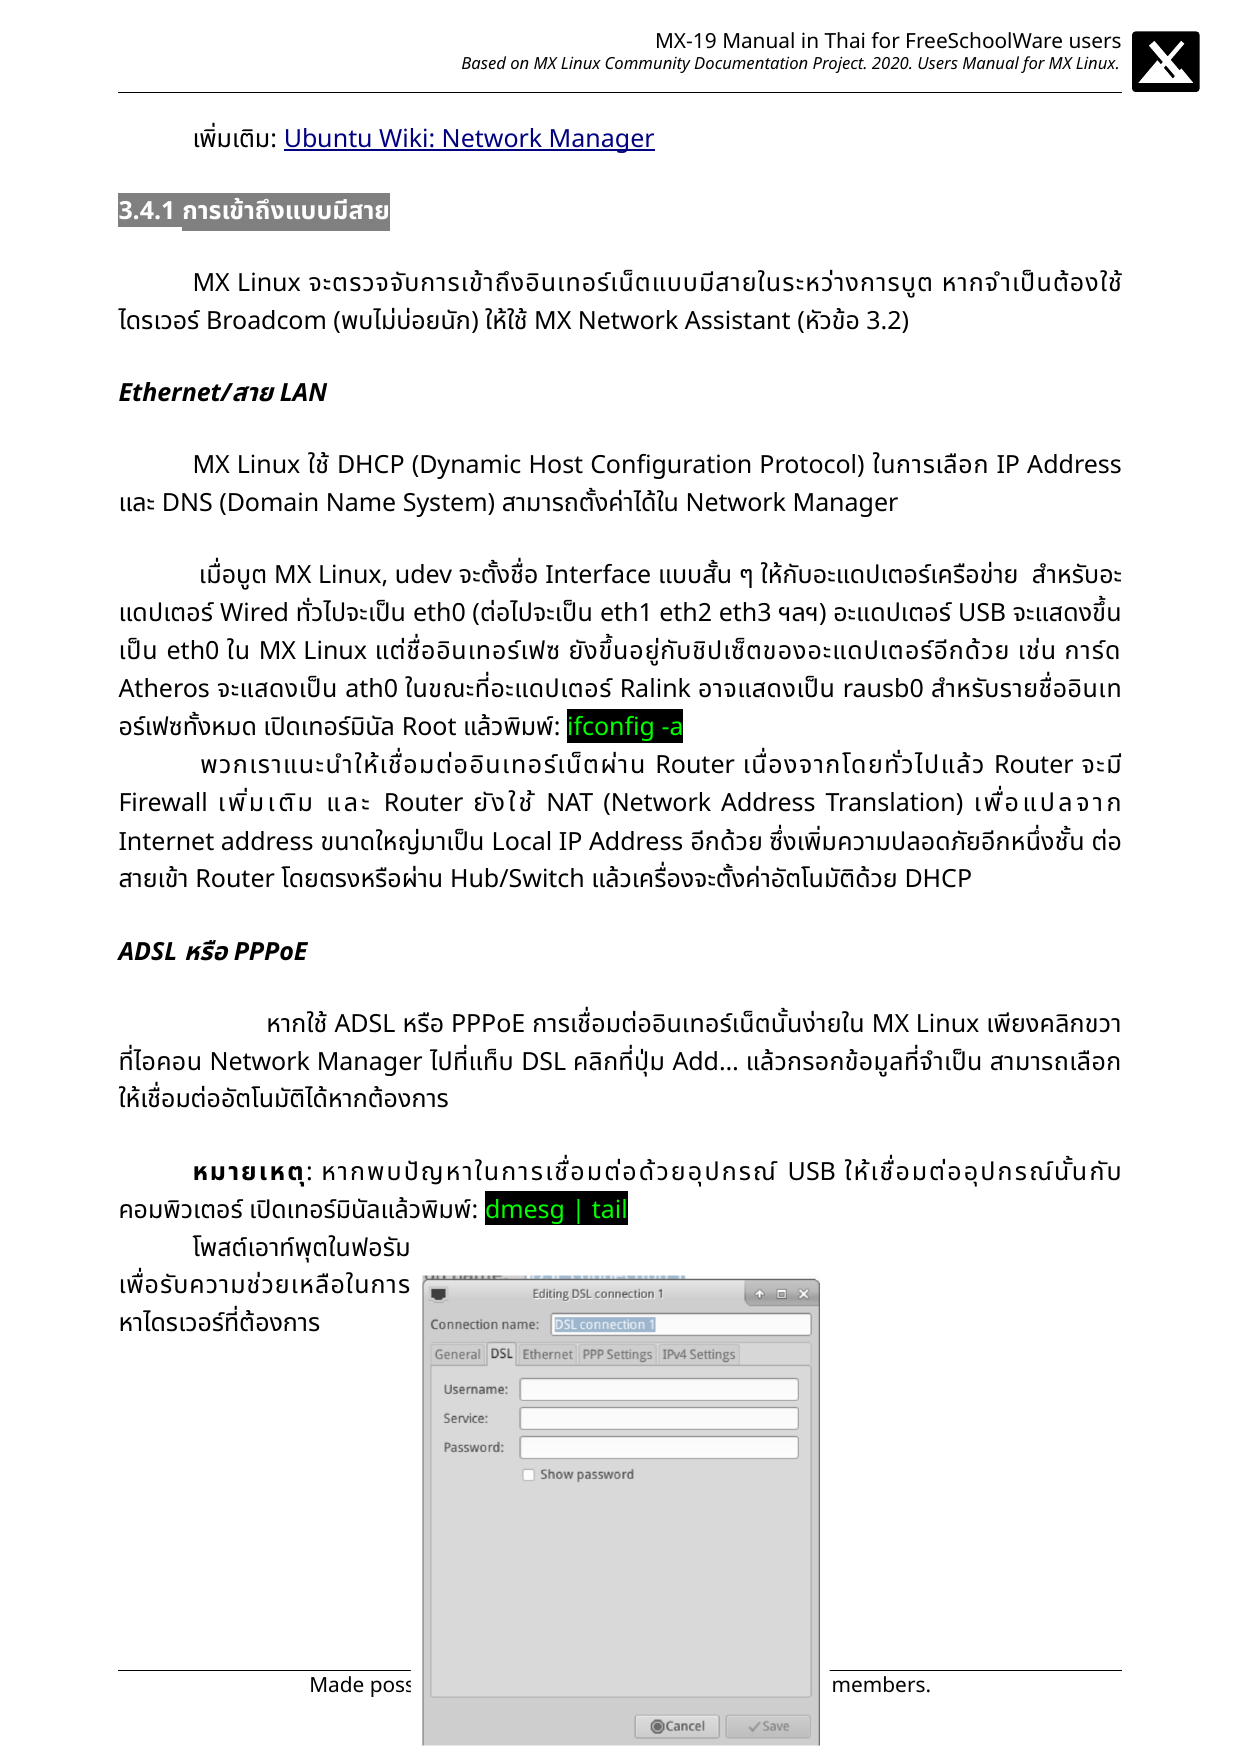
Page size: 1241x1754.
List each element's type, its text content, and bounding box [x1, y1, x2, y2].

text โพสต์เอาท์พุตในฟอรัมเพื่อรับความช่วยเหลือในการหาไดรเวอร์ที่ต้องการ [118, 1229, 1122, 1343]
text หมายเหตุ: หากพบปัญหาในการเชื่อมต่อด้วยอุปกรณ์ USB ให้เชื่อมต่ออุปกรณ์นั้นกับคอมพิวเตอร์ เปิดเทอร์มินัลแล้วพิมพ์: dmesg | tail [118, 1153, 1122, 1229]
text 3.4.1 การเข้าถึงแบบมีสาย [118, 193, 1122, 231]
text ADSL หรือ PPPoE [118, 933, 1122, 971]
text เพิ่มเติม: Ubuntu Wiki: Network Manager [118, 121, 1122, 158]
text พวกเราแนะนำให้เชื่อมต่ออินเทอร์เน็ตผ่าน Router เนื่องจากโดยทั่วไปแล้ว Router จะมี Firewall เพิ่มเติม และ Router ยังใช้ NAT (Network Address Translation) เพื่อแปลจาก Internet address ขนาดใหญ่มาเป็น Local IP Address อีกด้วย ซึ่งเพิ่มความปลอดภัยอีกหนึ่งชั้น ต่อสายเข้า Router โดยตรงหรือผ่าน Hub/Switch แล้วเครื่องจะตั้งค่าอัตโนมัติด้วย DHCP [118, 747, 1122, 899]
picture [410, 1266, 830, 1754]
text Ethernet/สาย LAN [118, 375, 1122, 413]
text เมื่อบูต MX Linux, udev จะตั้งชื่อ Interface แบบสั้น ๆ ให้กับอะแดปเตอร์เครือข่าย สำหรับอะแดปเตอร์ Wired ทั่วไปจะเป็น eth0 (ต่อไปจะเป็น eth1 eth2 eth3 ฯลฯ) อะแดปเตอร์ USB จะแสดงขึ้นเป็น eth0 ใน MX Linux แต่ชื่ออินเทอร์เฟซ ยังขึ้นอยู่กับชิปเซ็ตของอะแดปเตอร์อีกด้วย เช่น การ์ด Atheros จะแสดงเป็น ath0 ในขณะที่อะแดปเตอร์ Ralink อาจแสดงเป็น rausb0 สำหรับรายชื่ออินเทอร์เฟซทั้งหมด เปิดเทอร์มินัล Root แล้วพิมพ์: ifconfig -a [118, 557, 1122, 747]
text MX Linux จะตรวจจับการเข้าถึงอินเทอร์เน็ตแบบมีสายในระหว่างการบูต หากจำเป็นต้องใช้ไดรเวอร์ Broadcom (พบไม่บ่อยนัก) ให้ใช้ MX Network Assistant (หัวข้อ 3.2) [118, 265, 1122, 341]
text MX Linux ใช้ DHCP (Dynamic Host Configuration Protocol) ในการเลือก IP Address และ DNS (Domain Name System) สามารถตั้งค่าได้ใน Network Manager [118, 447, 1122, 523]
text หากใช้ ADSL หรือ PPPoE การเชื่อมต่ออินเทอร์เน็ตนั้นง่ายใน MX Linux เพียงคลิกขวาที่ไอคอน Network Manager ไปที่แท็บ DSL คลิกที่ปุ่ม Add… แล้วกรอกข้อมูลที่จำเป็น สามารถเลือกให้เชื่อมต่ออัตโนมัติได้หากต้องการ [118, 1005, 1122, 1119]
